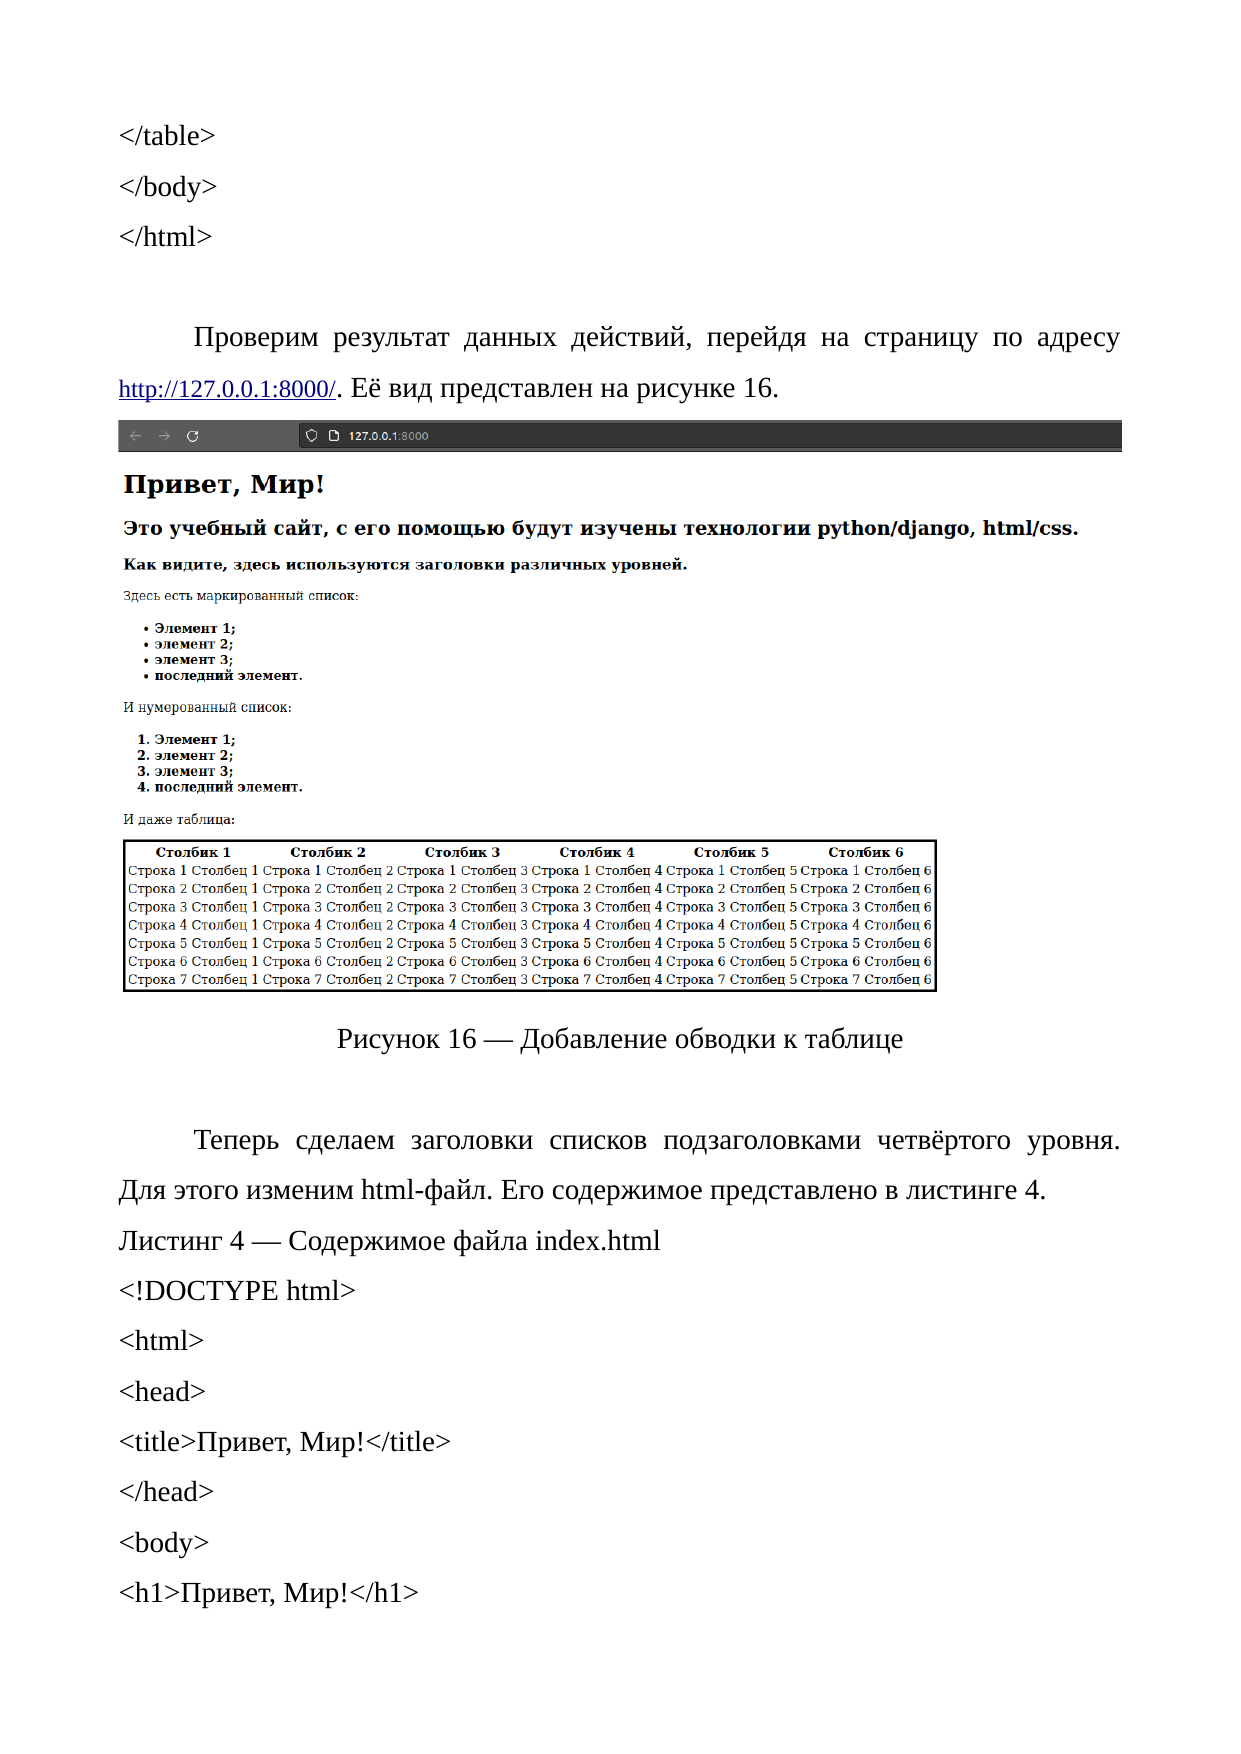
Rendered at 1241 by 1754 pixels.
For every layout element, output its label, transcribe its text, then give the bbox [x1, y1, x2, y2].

picture [118, 420, 1122, 1005]
text <body> [118, 1525, 1122, 1558]
text <title>Привет, Мир!</title> [118, 1424, 1122, 1458]
text </body> [118, 169, 1122, 202]
text </table> [118, 118, 1122, 152]
text </head> [118, 1474, 1122, 1508]
text <h1>Привет, Мир!</h1> [118, 1575, 1122, 1608]
text Листинг 4 — Содержимое файла index.html [118, 1223, 1122, 1256]
text Рисунок 16 — Добавление обводки к таблице [118, 1005, 1122, 1055]
text <head> [118, 1374, 1122, 1407]
text <!DOCTYPE html> [118, 1273, 1122, 1307]
text Теперь сделаем заголовки списков подзаголовками четвёртого уровня. Для этого изменим html-файл. Его содержимое представлено в листинге 4. [118, 1122, 1122, 1206]
text <html> [118, 1323, 1122, 1357]
text Проверим результат данных действий, перейдя на страницу по адресу http://127.0.0.1:8000/. Её вид представлен на рисунке 16. [118, 319, 1122, 403]
text </html> [118, 219, 1122, 252]
